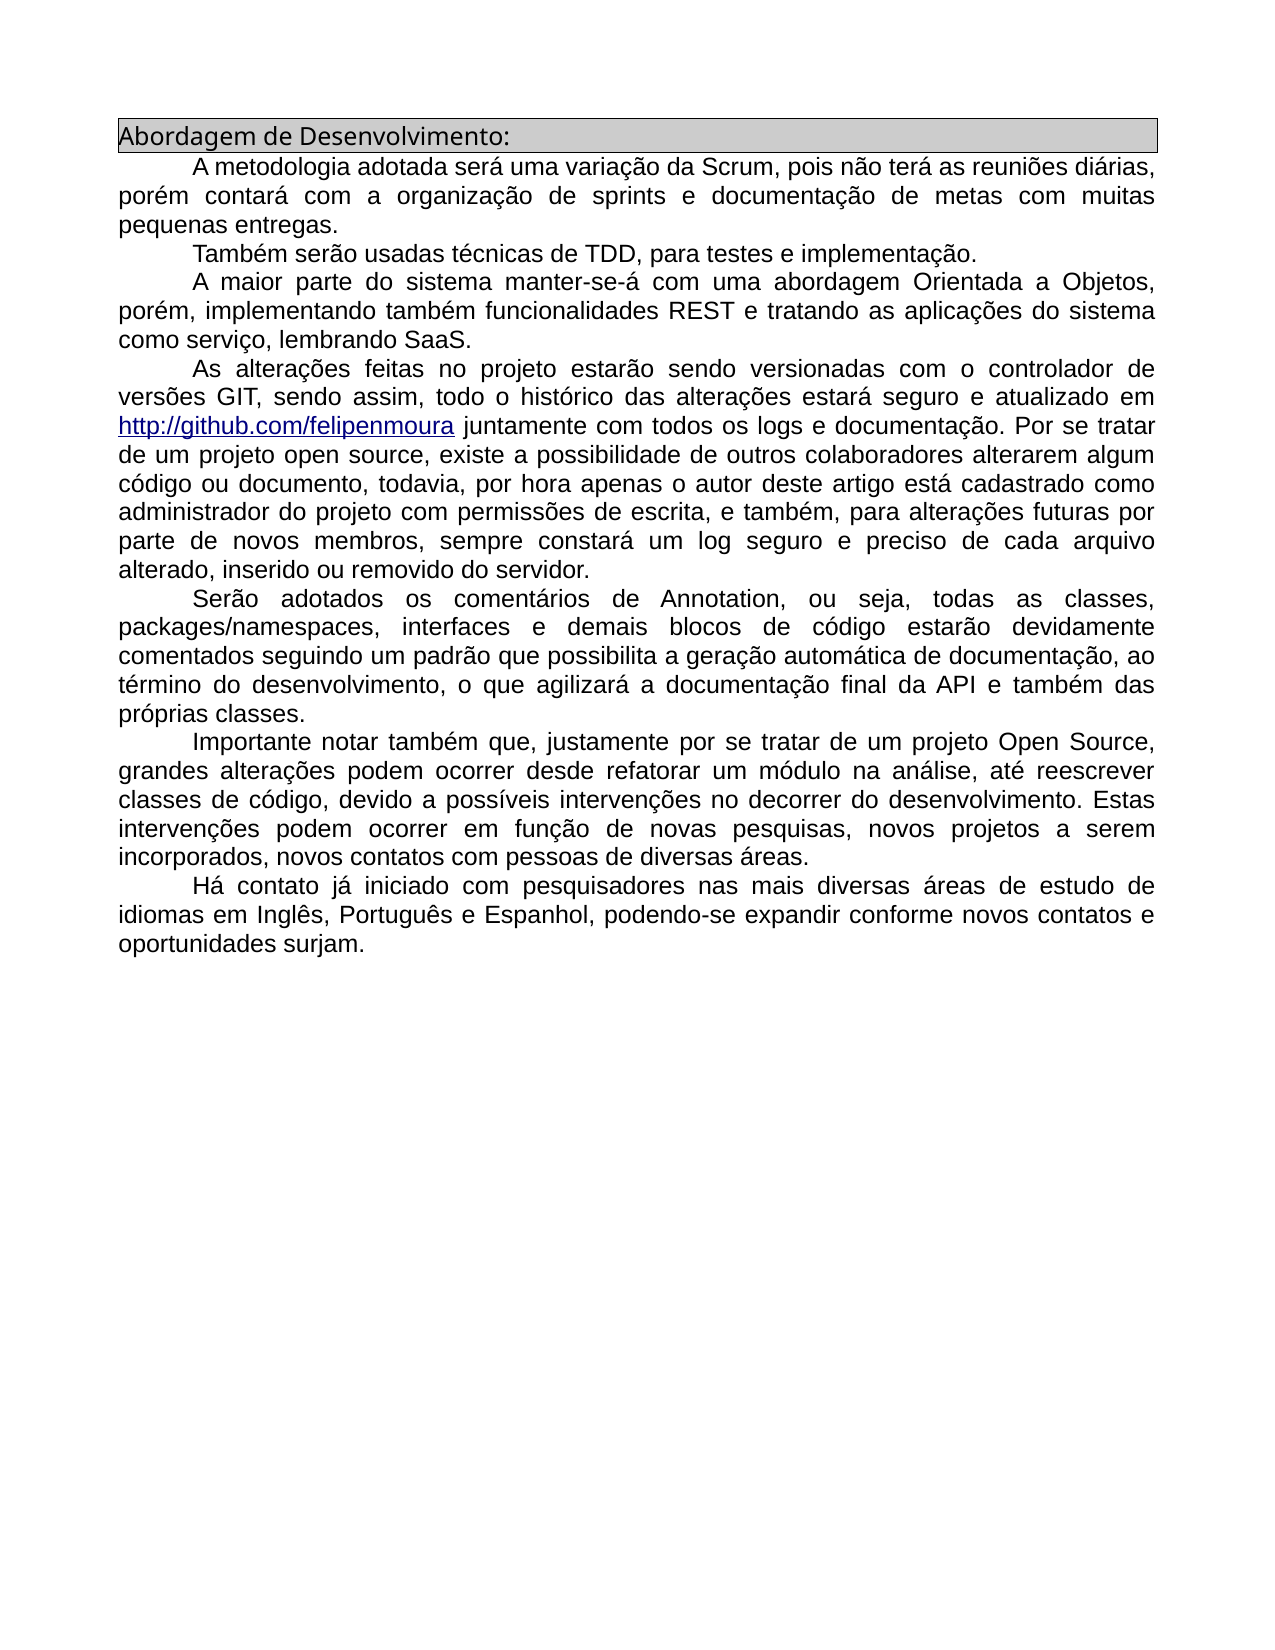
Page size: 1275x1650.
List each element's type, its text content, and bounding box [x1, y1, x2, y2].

text A metodologia adotada será uma variação da Scrum, pois não terá as reuniões diárias, porém contará com a organização de sprints e documentação de metas com muitas pequenas entregas. [118, 153, 1157, 239]
text Há contato já iniciado com pesquisadores nas mais diversas áreas de estudo de idiomas em Inglês, Português e Espanhol, podendo-se expandir conforme novos contatos e oportunidades surjam. [118, 871, 1157, 957]
text As alterações feitas no projeto estarão sendo versionadas com o controlador de versões GIT, sendo assim, todo o histórico das alterações estará seguro e atualizado em http://github.com/felipenmoura juntamente com todos os logs e documentação. Por se tratar de um projeto open source, existe a possibilidade de outros colaboradores alterarem algum código ou documento, todavia, por hora apenas o autor deste artigo está cadastrado como administrador do projeto com permissões de escrita, e também, para alterações futuras por parte de novos membros, sempre constará um log seguro e preciso de cada arquivo alterado, inserido ou removido do servidor. [118, 354, 1157, 584]
text Importante notar também que, justamente por se tratar de um projeto Open Source, grandes alterações podem ocorrer desde refatorar um módulo na análise, até reescrever classes de código, devido a possíveis intervenções no decorrer do desenvolvimento. Estas intervenções podem ocorrer em função de novas pesquisas, novos projetos a serem incorporados, novos contatos com pessoas de diversas áreas. [118, 727, 1157, 871]
text A maior parte do sistema manter-se-á com uma abordagem Orientada a Objetos, porém, implementando também funcionalidades REST e tratando as aplicações do sistema como serviço, lembrando SaaS. [118, 267, 1157, 354]
text Serão adotados os comentários de Annotation, ou seja, todas as classes, packages/namespaces, interfaces e demais blocos de código estarão devidamente comentados seguindo um padrão que possibilita a geração automática de documentação, ao término do desenvolvimento, o que agilizará a documentação final da API e também das próprias classes. [118, 584, 1157, 727]
text Também serão usadas técnicas de TDD, para testes e implementação. [118, 239, 1157, 267]
